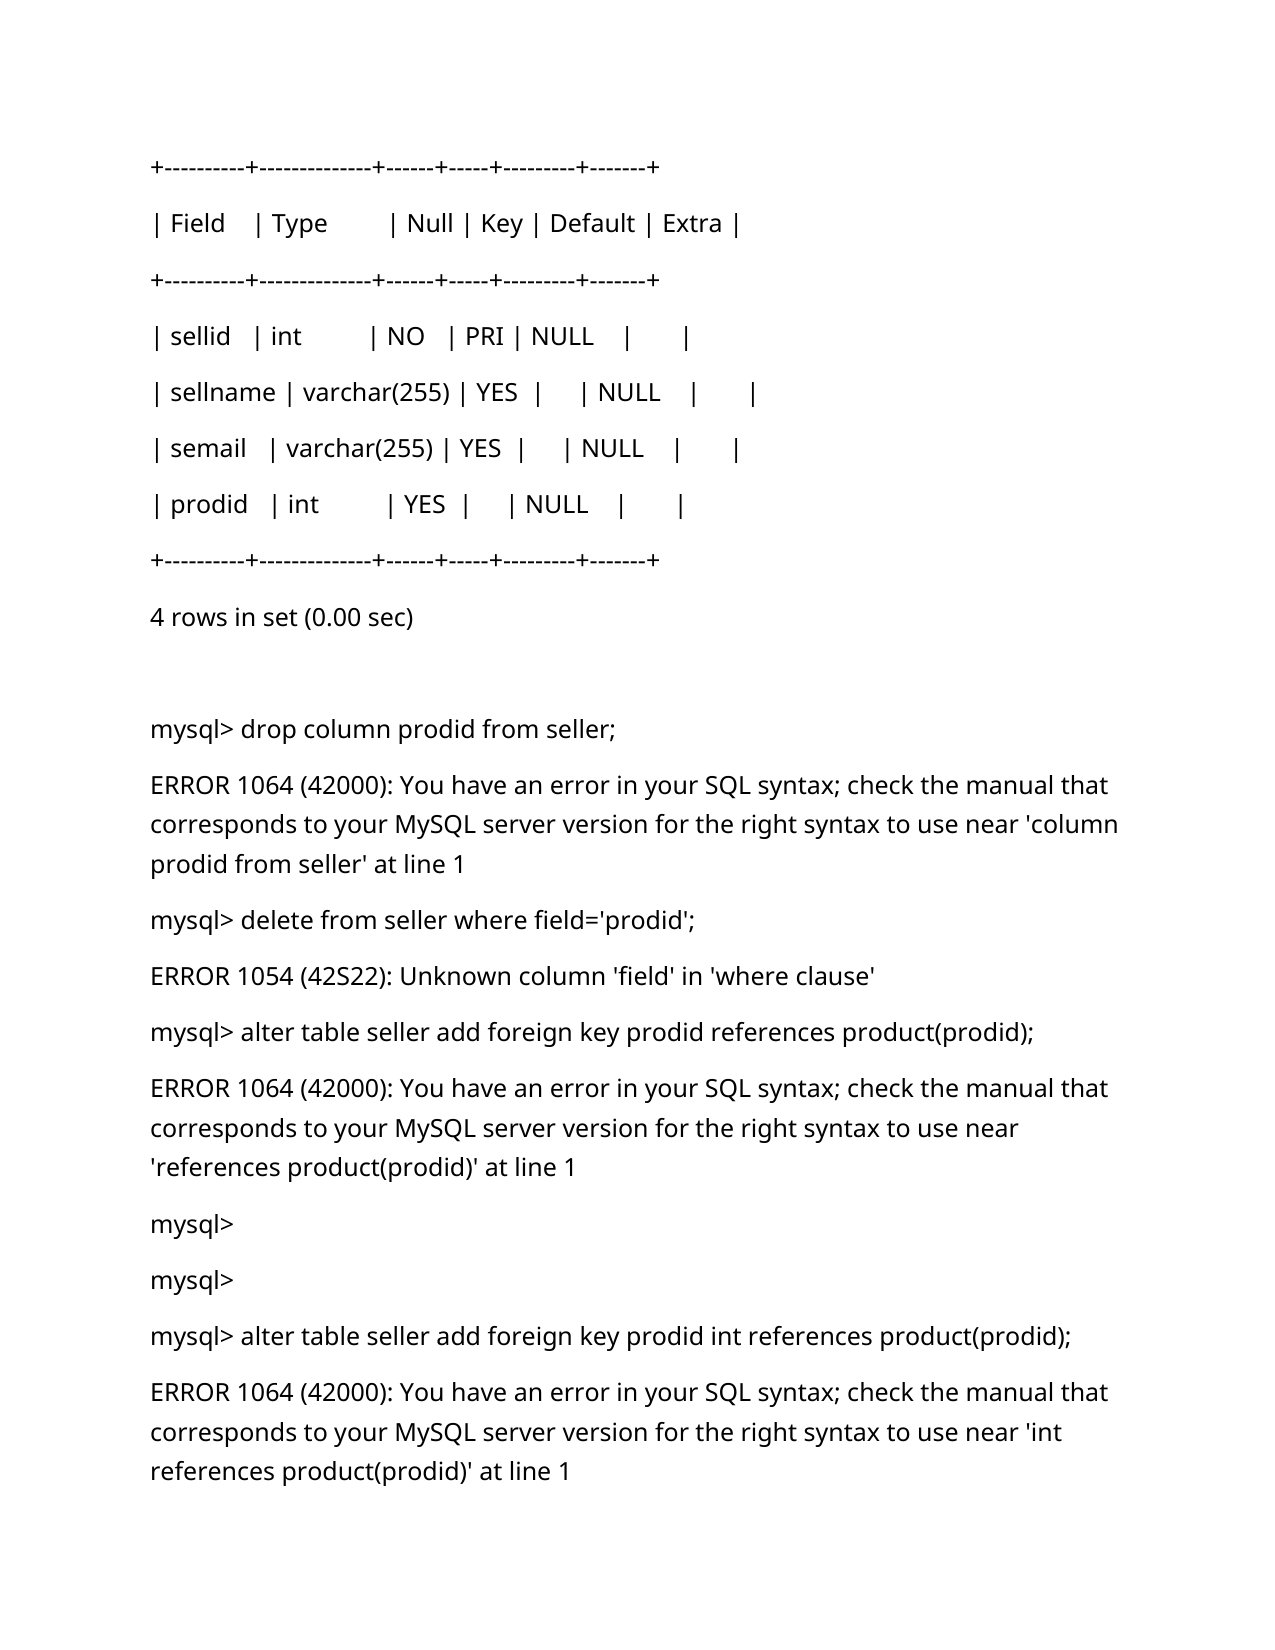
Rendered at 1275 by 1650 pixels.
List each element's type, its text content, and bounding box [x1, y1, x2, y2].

text +----------+--------------+------+-----+---------+-------+ [150, 543, 1125, 577]
text | semail | varchar(255) | YES | | NULL | | [150, 431, 1125, 465]
text mysql> drop column prodid from seller; [150, 711, 1125, 746]
text ERROR 1064 (42000): You have an error in your SQL syntax; check the manual that corresponds to your MySQL server version for the right syntax to use near 'references product(prodid)' at line 1 [150, 1071, 1125, 1184]
text 4 rows in set (0.00 sec) [150, 599, 1125, 633]
text mysql> alter table seller add foreign key prodid int references product(prodid); [150, 1318, 1125, 1353]
text ERROR 1054 (42S22): Unknown column 'field' in 'where clause' [150, 959, 1125, 993]
text | prodid | int | YES | | NULL | | [150, 487, 1125, 521]
text | sellname | varchar(255) | YES | | NULL | | [150, 374, 1125, 409]
text mysql> alter table seller add foreign key prodid references product(prodid); [150, 1015, 1125, 1049]
text | Field | Type | Null | Key | Default | Extra | [150, 206, 1125, 240]
text ERROR 1064 (42000): You have an error in your SQL syntax; check the manual that corresponds to your MySQL server version for the right syntax to use near 'int references product(prodid)' at line 1 [150, 1375, 1125, 1488]
text | sellid | int | NO | PRI | NULL | | [150, 318, 1125, 352]
text mysql> [150, 1262, 1125, 1296]
text mysql> [150, 1206, 1125, 1240]
text +----------+--------------+------+-----+---------+-------+ [150, 262, 1125, 296]
text ERROR 1064 (42000): You have an error in your SQL syntax; check the manual that corresponds to your MySQL server version for the right syntax to use near 'column prodid from seller' at line 1 [150, 768, 1125, 881]
text +----------+--------------+------+-----+---------+-------+ [150, 150, 1125, 184]
text mysql> delete from seller where field='prodid'; [150, 903, 1125, 937]
